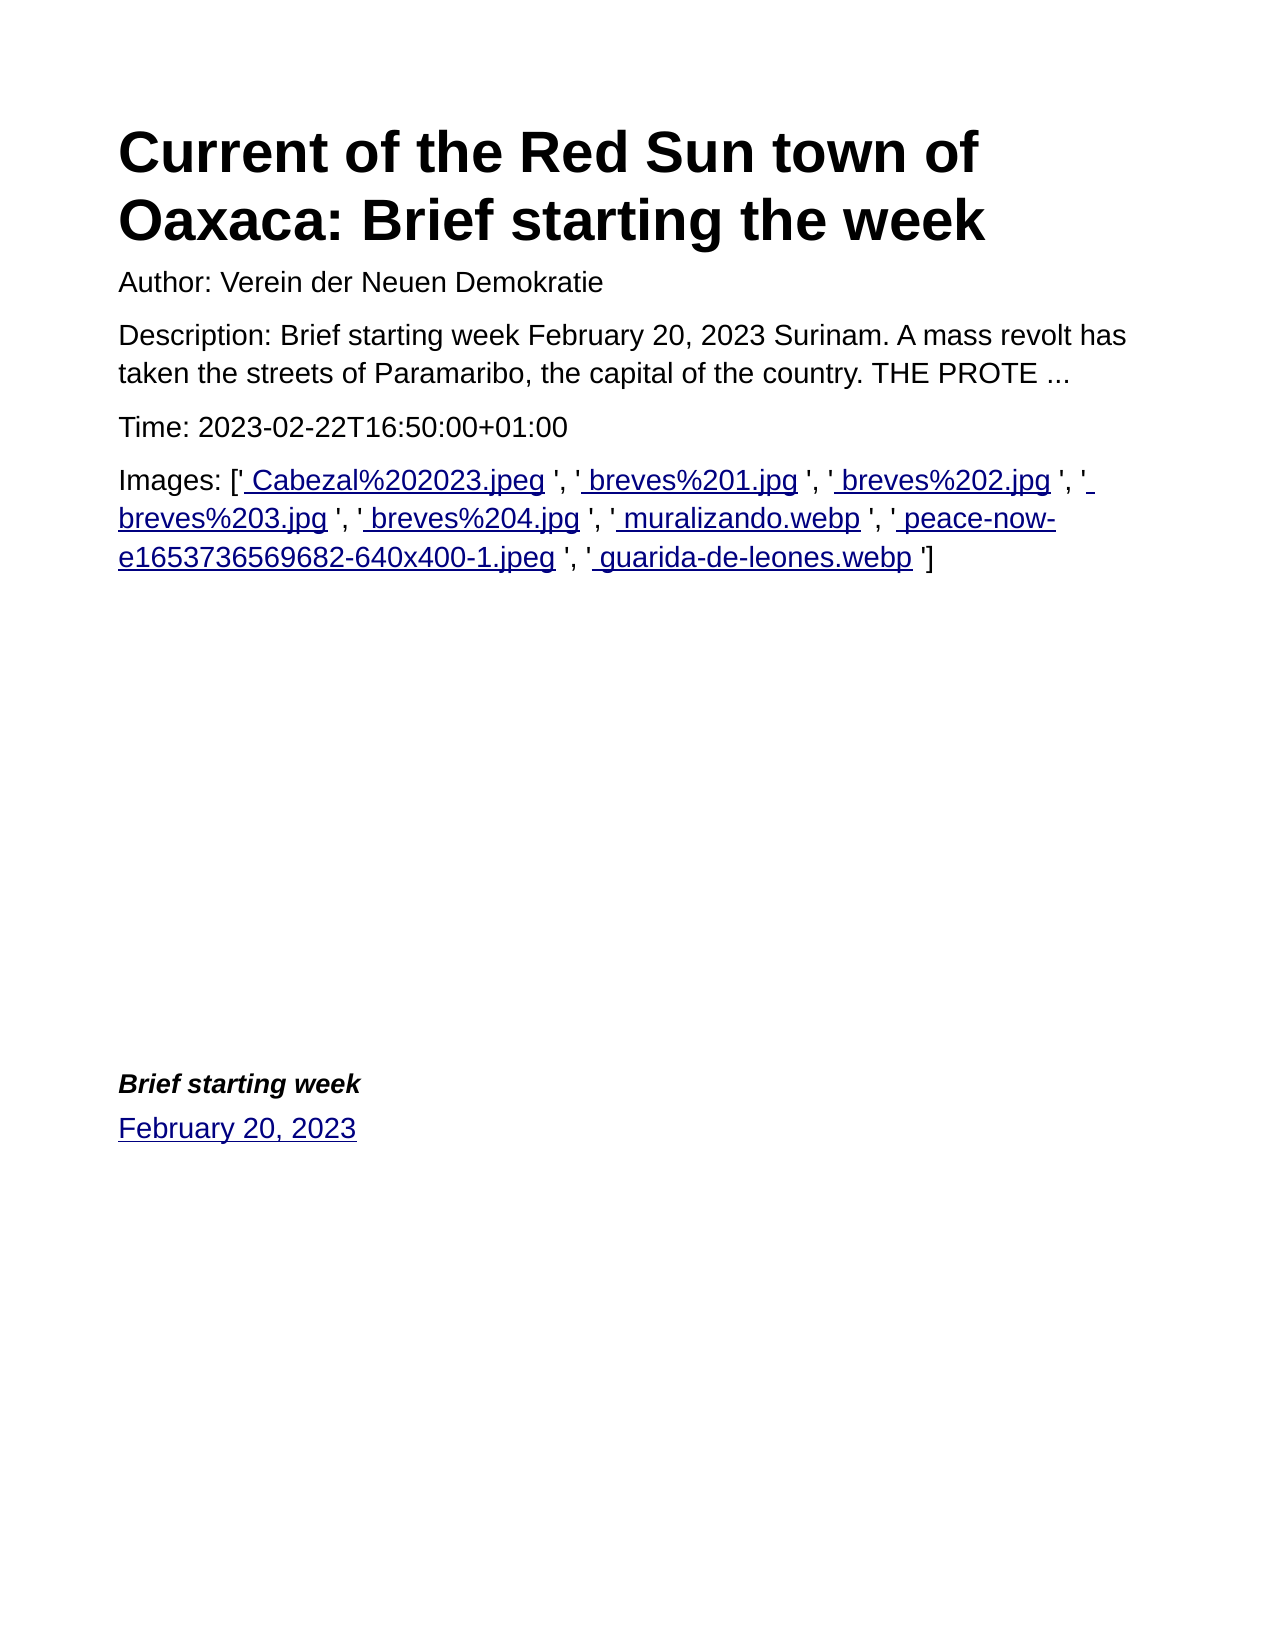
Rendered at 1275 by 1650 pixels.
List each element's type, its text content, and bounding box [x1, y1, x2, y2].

text Description: Brief starting week February 20, 2023 Surinam. A mass revolt has taken the streets of Paramaribo, the capital of the country. THE PROTE ... [118, 318, 1157, 390]
subtitle Brief starting week [118, 1068, 1157, 1099]
text Author: Verein der Neuen Demokratie [118, 265, 1157, 298]
text February 20, 2023 [118, 1112, 1157, 1145]
text Time: 2023-02-22T16:50:00+01:00 [118, 409, 1157, 443]
text Images: [' Cabezal%202023.jpeg ', ' breves%201.jpg ', ' breves%202.jpg ', ' breves%203.jpg ', ' breves%204.jpg ', ' muralizando.webp ', ' peace-now-e1653736569682-640x400-1.jpeg ', ' guarida-de-leones.webp '] [118, 463, 1157, 573]
subtitle Current of the Red Sun town of Oaxaca: Brief starting the week [118, 118, 1157, 252]
